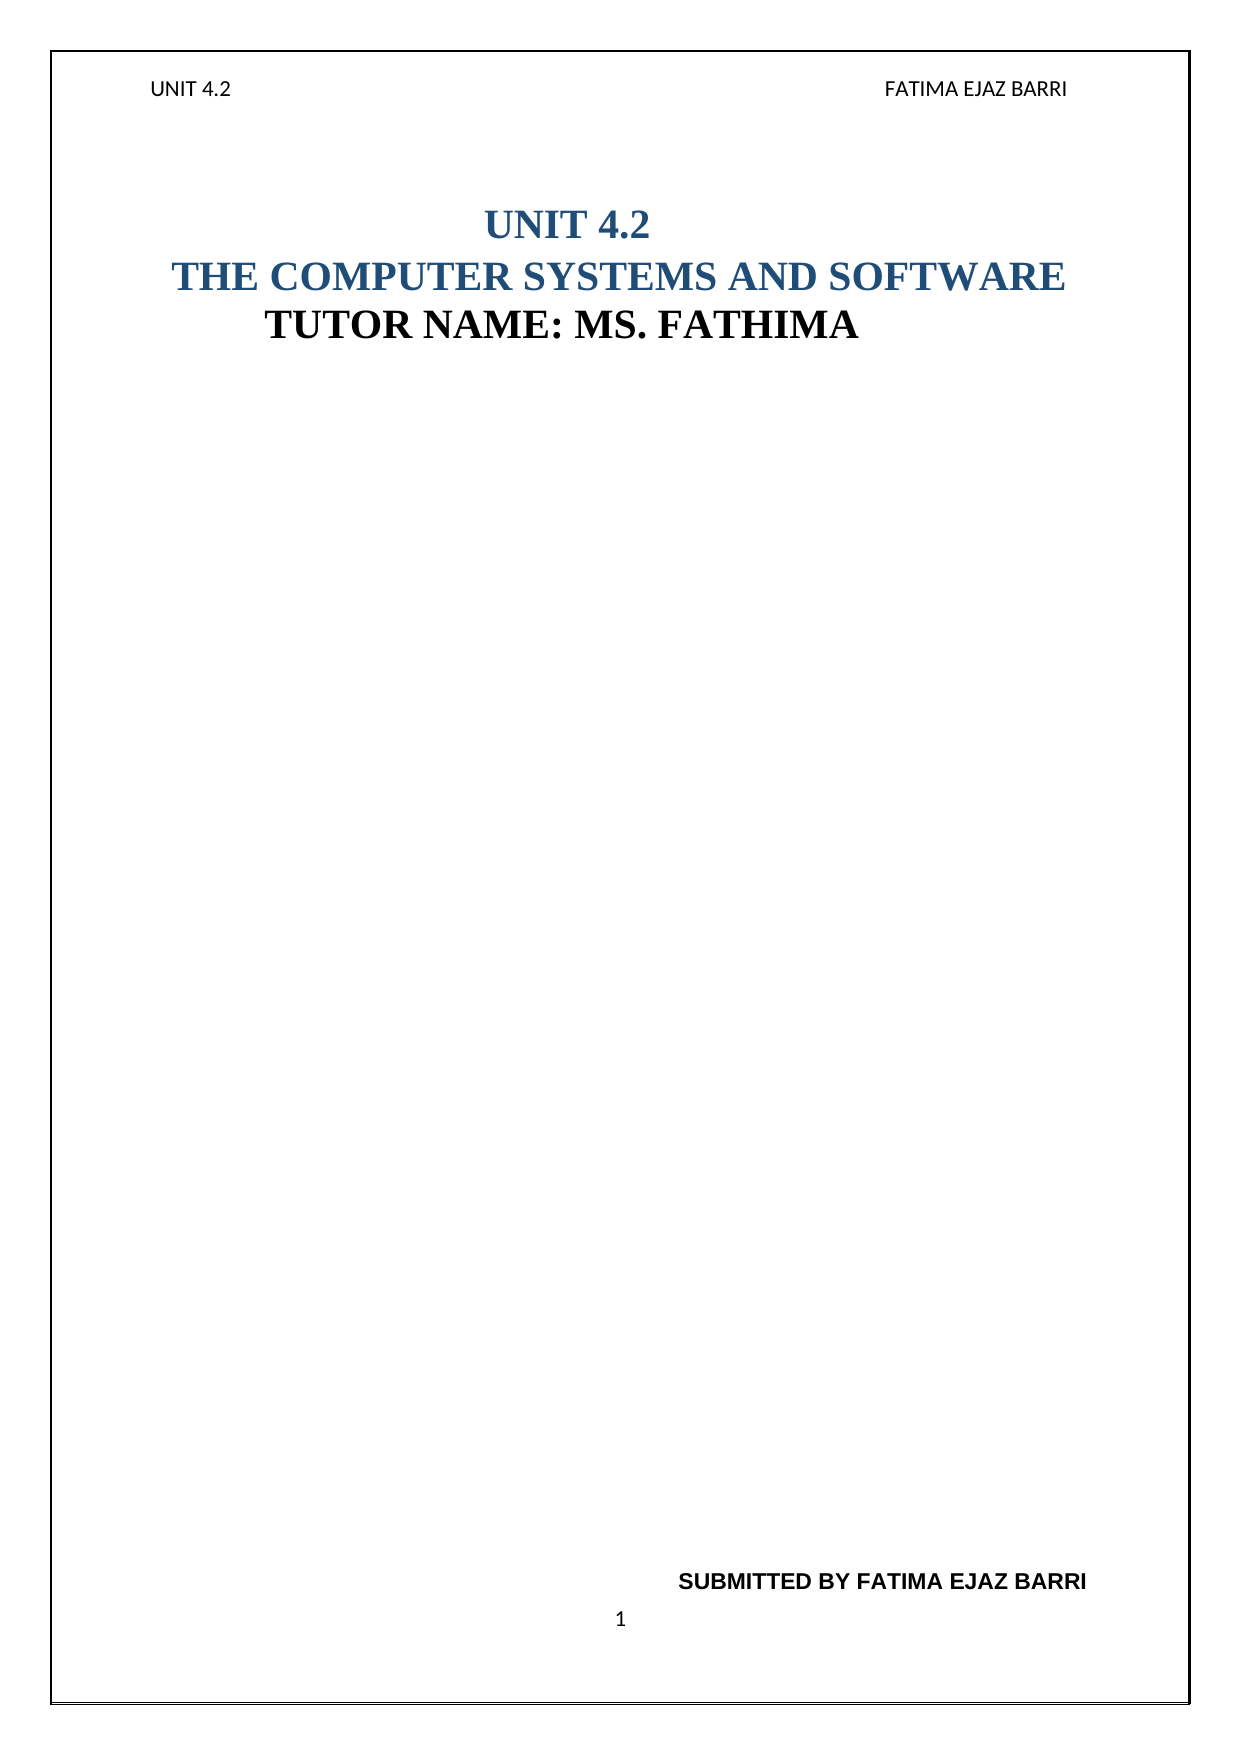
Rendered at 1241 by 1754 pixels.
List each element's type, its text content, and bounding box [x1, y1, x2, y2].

subtitle THE COMPUTER SYSTEMS AND SOFTWARE [150, 251, 1090, 299]
text SUBMITTED BY FATIMA EJAZ BARRI [150, 1568, 1090, 1594]
text TUTOR NAME: MS. FATHIMA [150, 299, 1090, 347]
subtitle UNIT 4.2 [150, 199, 1090, 247]
